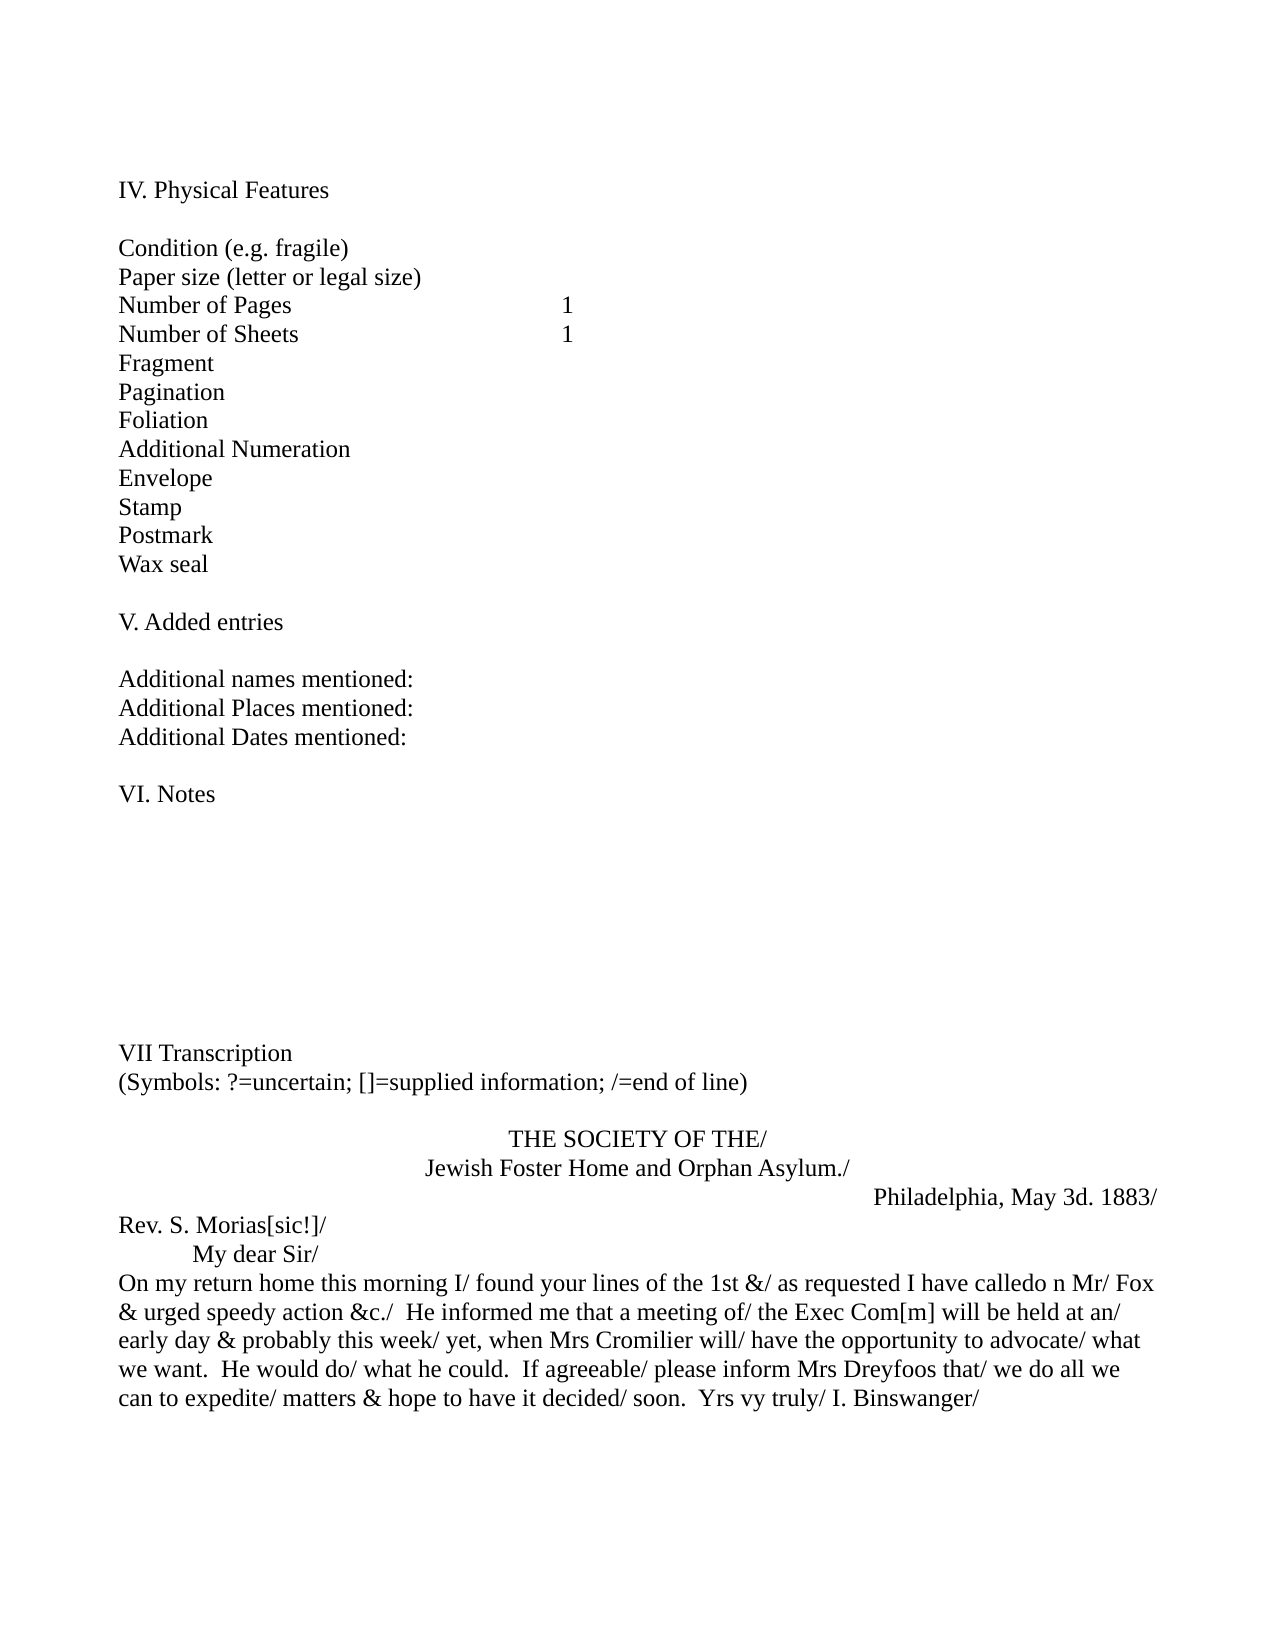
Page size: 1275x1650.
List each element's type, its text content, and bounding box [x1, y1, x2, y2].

text Postma rk [118, 521, 1157, 549]
text VI. Notes [118, 779, 1157, 808]
text Additional names mentioned: [118, 664, 1157, 693]
text VII Transcription [118, 1038, 1157, 1067]
text Wax seal [118, 549, 1157, 578]
text Additional Numeration [118, 434, 1157, 463]
text Number of Sheets 1 [118, 319, 1157, 348]
text Number of Pages 1 [118, 291, 1157, 319]
text Fragment [118, 348, 1157, 377]
text THE SOCIETY OF THE/ [118, 1124, 1157, 1153]
text Rev. S. Morias[sic!]/ [118, 1211, 1157, 1239]
text Condition (e.g. fragile) [118, 233, 1157, 262]
text V. Added entries [118, 607, 1157, 636]
text Jewish Foster Home and Orphan Asylum./ [118, 1153, 1157, 1182]
text Additional Dates mentioned: [118, 722, 1157, 751]
text Additional Places mentioned: [118, 693, 1157, 722]
text Philadelphia, May 3d. 1883/ [118, 1182, 1157, 1211]
text On my return home this morning I/ found your lines of the 1st &/ as requested I have calledo n Mr/ Fox & urged speedy action &c./ He informed me that a meeting of/ the Exec Com[m] will be held at an/ early day & probably this week/ yet, when Mrs Cromilier will/ have the opportunity to advocate/ what we want. He would do/ what he could. If agreeable/ please inform Mrs Dreyfoos that/ we do all we can to expedite/ matters & hope to have it decided/ soon. Yrs vy truly/ I. Binswanger/ [118, 1268, 1157, 1412]
text (Symbols: ?=uncertain; []=supplied information; /=end of line) [118, 1067, 1157, 1096]
text Foliation [118, 406, 1157, 434]
text Envelope [118, 463, 1157, 492]
text Pagination [118, 377, 1157, 406]
text Paper size (letter or legal size) [118, 262, 1157, 291]
text My dear Sir/ [118, 1239, 1157, 1268]
text IV. Physical Features [118, 176, 1157, 204]
text Stamp [118, 492, 1157, 521]
